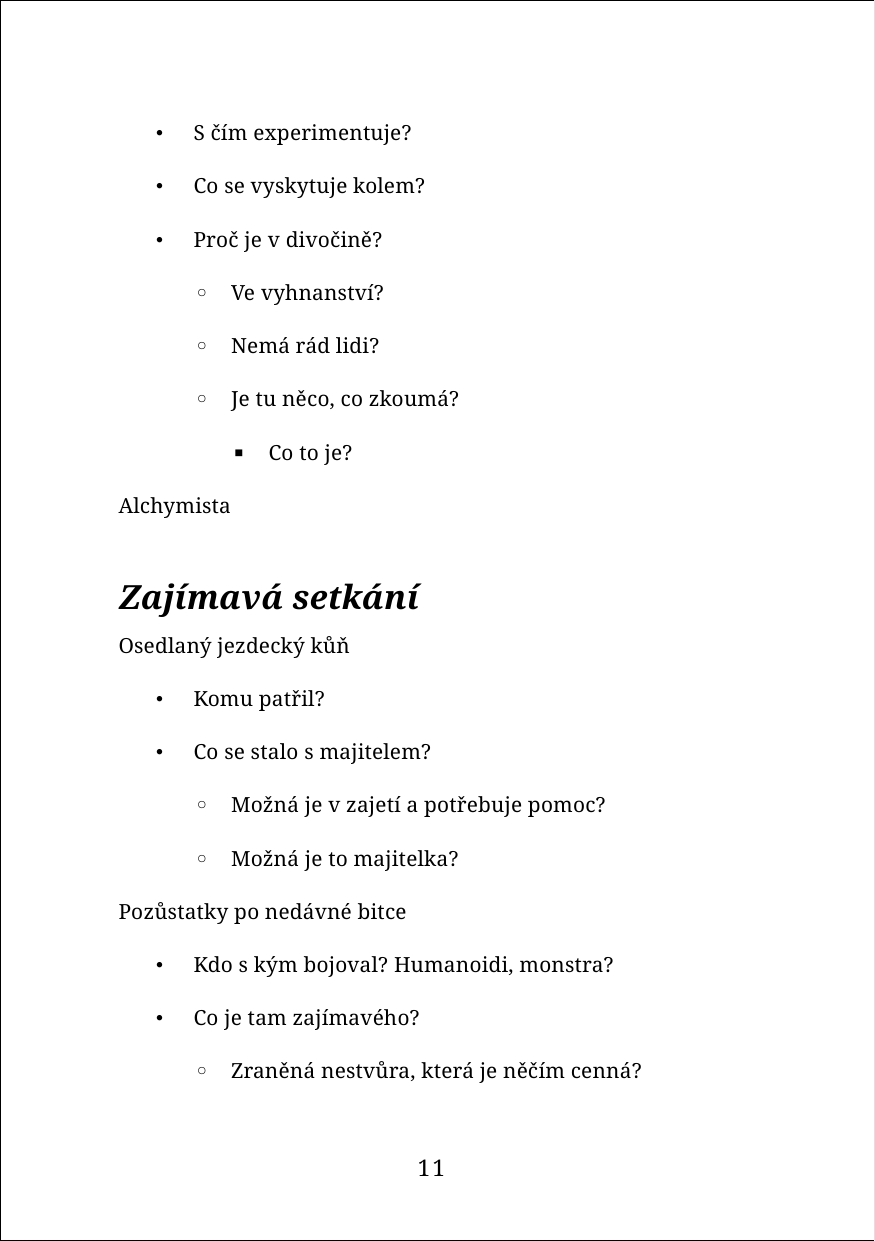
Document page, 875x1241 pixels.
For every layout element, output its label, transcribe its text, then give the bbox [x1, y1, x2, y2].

list Co je tam zajímavého? [156, 1003, 756, 1032]
list Zraněná nestvůra, která je něčím cenná? [193, 1057, 756, 1085]
list Ve vyhnanství? [193, 278, 756, 306]
text Pozůstatky po nedávné bitce [118, 897, 756, 925]
list Co se stalo s majitelem? [156, 737, 756, 766]
list Nemá rád lidi? [193, 331, 756, 359]
list Je tu něco, co zkoumá? [193, 384, 756, 413]
list Komu patřil? [156, 684, 756, 712]
list Co to je? [231, 438, 756, 466]
subtitle Zajímavá setkání [118, 574, 756, 619]
list Možná je to majitelka? [193, 844, 756, 872]
text Alchymista [118, 491, 756, 519]
list Co se vyskytuje kolem? [156, 171, 756, 200]
list Možná je v zajetí a potřebuje pomoc? [193, 791, 756, 819]
list Proč je v divočině? [156, 225, 756, 253]
list Kdo s kým bojoval? Humanoidi, monstra? [156, 950, 756, 979]
text Osedlaný jezdecký kůň [118, 631, 756, 659]
list S čím experimentuje? [156, 118, 756, 147]
